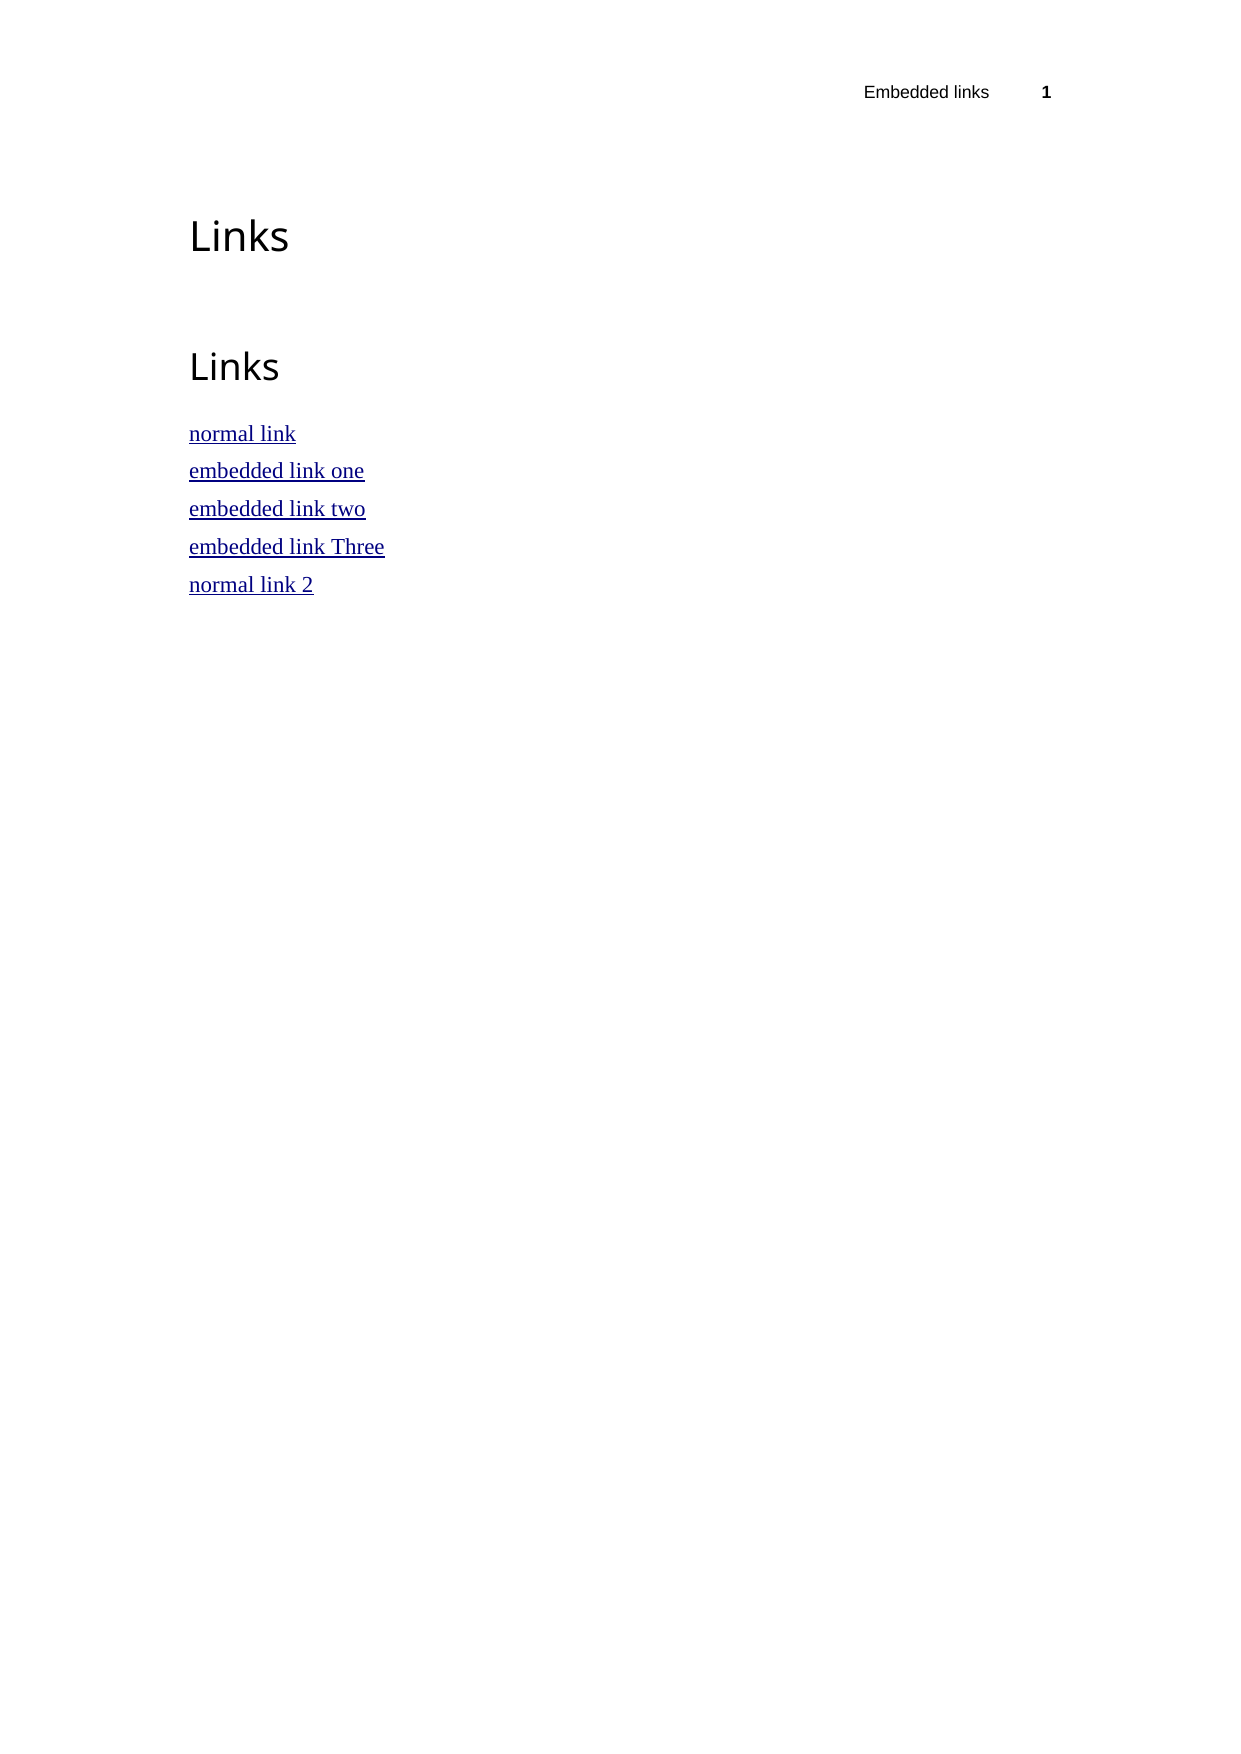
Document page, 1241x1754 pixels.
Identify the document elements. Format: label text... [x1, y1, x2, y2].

text embedded link one [189, 458, 1051, 484]
text normal link 2 [189, 572, 1051, 598]
text Links [189, 341, 1051, 392]
text embedded link Three [189, 534, 1051, 560]
text normal link [189, 421, 1051, 446]
title Links [189, 207, 1051, 264]
text embedded link two [189, 496, 1051, 522]
